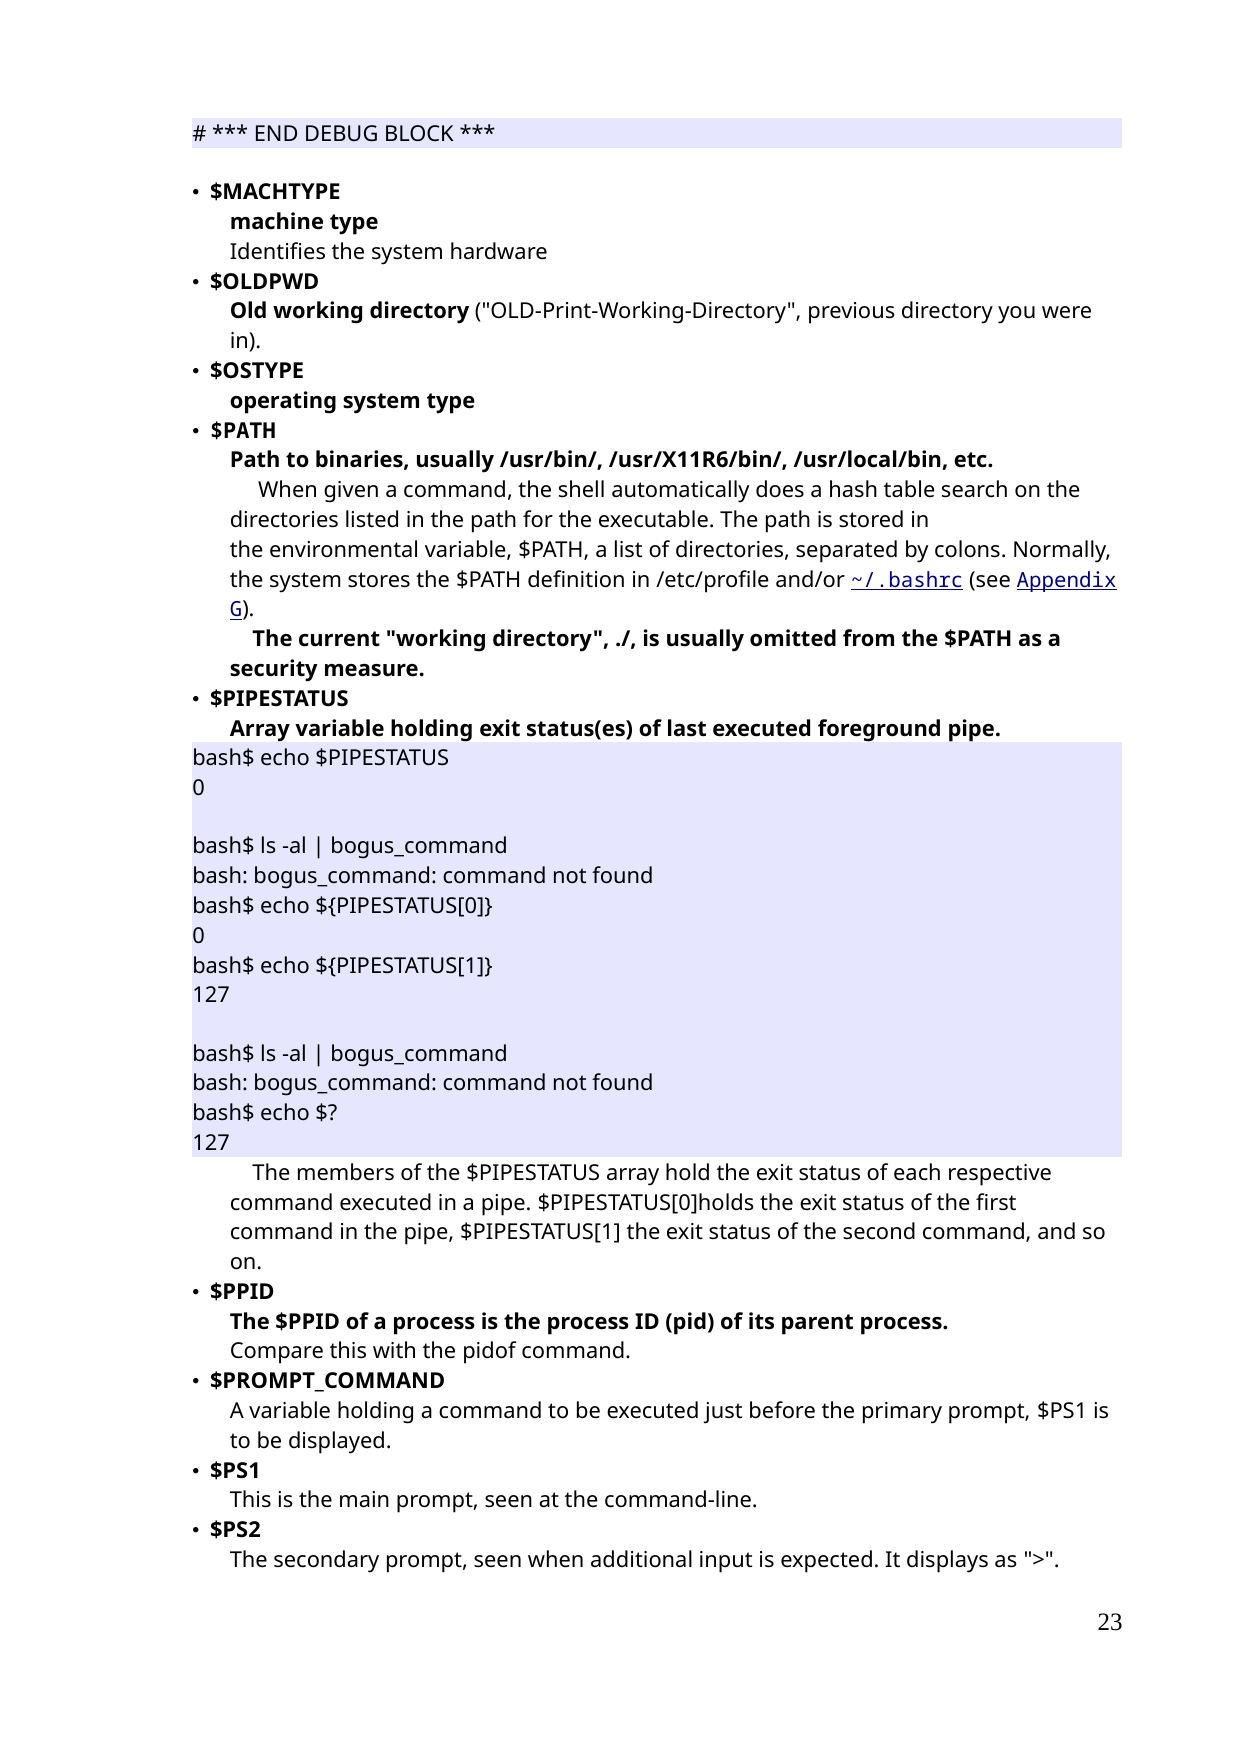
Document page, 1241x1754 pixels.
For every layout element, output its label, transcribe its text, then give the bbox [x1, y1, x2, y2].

list $PS1 [192, 1455, 1122, 1484]
list $MACHTYPE [192, 176, 1122, 206]
list bash$ ls -al | bogus_command [192, 1038, 1122, 1067]
list Identifies the system hardware [192, 236, 1122, 266]
list bash$ echo ${PIPESTATUS[1]} [192, 949, 1122, 979]
list bash$ echo $PIPESTATUS [192, 742, 1122, 772]
list Compare this with the pidof command. [192, 1336, 1122, 1365]
list bash: bogus_command: command not found [192, 860, 1122, 890]
list bash$ echo $? [192, 1097, 1122, 1127]
list $OLDPWD [192, 266, 1122, 296]
list Path to binaries, usually /usr/bin/, /usr/X11R6/bin/, /usr/local/bin, etc. [192, 444, 1122, 474]
list $PATH [192, 415, 1122, 444]
list The secondary prompt, seen when additional input is expected. It displays as ">". [192, 1544, 1122, 1574]
list A variable holding a command to be executed just before the primary prompt, $PS1 is to be displayed. [192, 1395, 1122, 1455]
list 127 [192, 979, 1122, 1009]
list Array variable holding exit status(es) of last executed foreground pipe. [192, 713, 1122, 742]
list The current "working directory", ./, is usually omitted from the $PATH as a security measure. [192, 623, 1122, 683]
list 127 [192, 1127, 1122, 1157]
list bash$ ls -al | bogus_command [192, 830, 1122, 860]
list machine type [192, 206, 1122, 236]
list operating system type [192, 385, 1122, 415]
list 0 [192, 772, 1122, 802]
list # *** END DEBUG BLOCK *** [192, 118, 1122, 148]
list $PPID [192, 1276, 1122, 1306]
list 0 [192, 920, 1122, 949]
list $OSTYPE [192, 355, 1122, 385]
list This is the main prompt, seen at the command-line. [192, 1484, 1122, 1514]
list $PS2 [192, 1514, 1122, 1544]
list bash$ echo ${PIPESTATUS[0]} [192, 890, 1122, 920]
list The $PPID of a process is the process ID (pid) of its parent process. [192, 1306, 1122, 1336]
list When given a command, the shell automatically does a hash table search on the directories listed in the path for the executable. The path is stored in the environmental variable, $PATH, a list of directories, separated by colons. Normally, the system stores the $PATH definition in /etc/profile and/or ~/.bashrc (see Appendix G). [192, 474, 1122, 623]
list $PIPESTATUS [192, 683, 1122, 713]
list The members of the $PIPESTATUS array hold the exit status of each respective command executed in a pipe. $PIPESTATUS[0]holds the exit status of the first command in the pipe, $PIPESTATUS[1] the exit status of the second command, and so on. [192, 1157, 1122, 1276]
list $PROMPT_COMMAND [192, 1365, 1122, 1395]
list bash: bogus_command: command not found [192, 1067, 1122, 1097]
list Old working directory ("OLD-Print-Working-Directory", previous directory you were in). [192, 296, 1122, 355]
